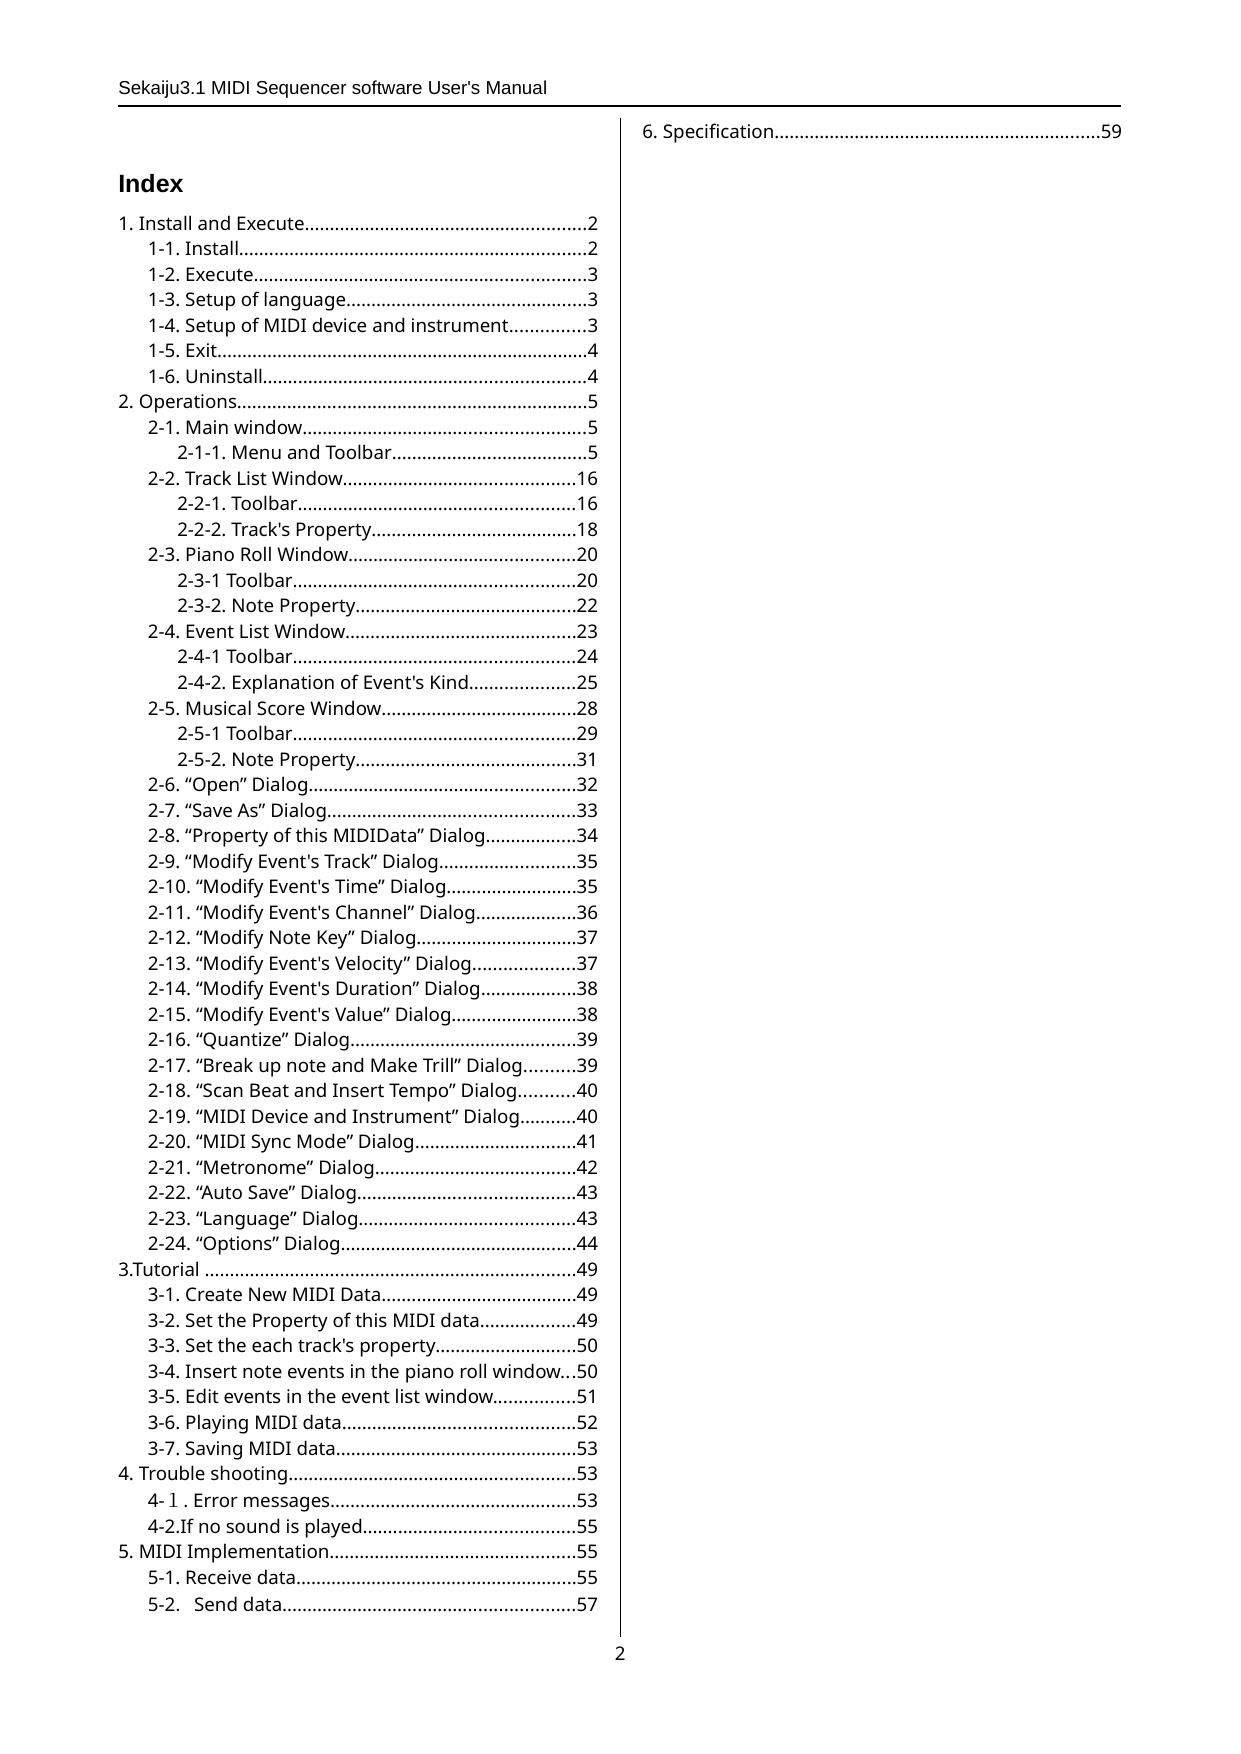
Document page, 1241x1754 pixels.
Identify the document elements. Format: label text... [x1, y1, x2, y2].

text 2-23. “Language” Dialog 43 [148, 1205, 598, 1231]
text 2-4. Event List Window 23 [148, 618, 598, 644]
text 3-3. Set the each track's property 50 [148, 1333, 598, 1358]
text 4. Trouble shooting 53 [118, 1460, 598, 1486]
text 2-3-1 Toolbar 20 [177, 567, 598, 593]
text 2-18. “Scan Beat and Insert Tempo” Dialog 40 [148, 1078, 598, 1103]
text 2-24. “Options” Dialog 44 [148, 1231, 598, 1256]
text 2-10. “Modify Event's Time” Dialog 35 [148, 873, 598, 899]
text 2-9. “Modify Event's Track” Dialog 35 [148, 848, 598, 873]
text 2-1. Main window 5 [148, 414, 598, 439]
text 6. Specification 59 [642, 118, 1122, 144]
text 3-6. Playing MIDI data. 52 [148, 1409, 598, 1435]
text 2-3. Piano Roll Window 20 [148, 542, 598, 567]
text 1-1. Install 2 [148, 235, 598, 261]
text 2-21. “Metronome” Dialog 42 [148, 1154, 598, 1180]
text 5. MIDI Implementation 55 [118, 1538, 598, 1564]
text 2-19. “MIDI Device and Instrument” Dialog 40 [148, 1103, 598, 1129]
text 2-2. Track List Window 16 [148, 465, 598, 491]
text 2-4-2. Explanation of Event's Kind 25 [177, 669, 598, 695]
text 3-5. Edit events in the event list window. 51 [148, 1384, 598, 1409]
text 1. Install and Execute 2 [118, 210, 598, 235]
text 3.Tutorial 49 [118, 1256, 598, 1282]
text 2-7. “Save As” Dialog 33 [148, 797, 598, 822]
text 1-2. Execute 3 [148, 261, 598, 286]
text 2-14. “Modify Event's Duration” Dialog 38 [148, 976, 598, 1001]
text 2-16. “Quantize” Dialog 39 [148, 1027, 598, 1052]
text 2-3-2. Note Property 22 [177, 593, 598, 618]
text 2-12. “Modify Note Key” Dialog 37 [148, 924, 598, 950]
text 1-3. Setup of language 3 [148, 286, 598, 312]
text 2-5-1 Toolbar 29 [177, 720, 598, 746]
text 2-4-1 Toolbar 24 [177, 644, 598, 669]
text 1-5. Exit 4 [148, 337, 598, 363]
text 2-11. “Modify Event's Channel” Dialog 36 [148, 899, 598, 924]
text 2-2-2. Track's Property 18 [177, 516, 598, 542]
text 2-2-1. Toolbar 16 [177, 491, 598, 516]
text 2-17. “Break up note and Make Trill” Dialog 39 [148, 1052, 598, 1078]
text 3-7. Saving MIDI data 53 [148, 1435, 598, 1460]
text 3-4. Insert note events in the piano roll window. 50 [148, 1358, 598, 1384]
text 2-22. “Auto Save” Dialog 43 [148, 1180, 598, 1205]
text 2-5. Musical Score Window 28 [148, 695, 598, 720]
text 2-13. “Modify Event's Velocity” Dialog 37 [148, 950, 598, 976]
text 2-20. “MIDI Sync Mode” Dialog 41 [148, 1129, 598, 1154]
text 2-8. “Property of this MIDIData” Dialog 34 [148, 822, 598, 848]
text 4-１. Error messages 53 [148, 1486, 598, 1513]
text 1-4. Setup of MIDI device and instrument 3 [148, 312, 598, 337]
text 2-6. “Open” Dialog 32 [148, 771, 598, 797]
text 2-1-1. Menu and Toolbar 5 [177, 439, 598, 465]
text 1-6. Uninstall 4 [148, 363, 598, 388]
text 5-2．Send data 57 [148, 1589, 598, 1616]
text 4-2.If no sound is played 55 [148, 1513, 598, 1538]
text 2. Operations 5 [118, 388, 598, 414]
text 5-1. Receive data 55 [148, 1564, 598, 1589]
text 2-5-2. Note Property 31 [177, 746, 598, 771]
subtitle Index [118, 169, 598, 197]
text 3-1. Create New MIDI Data 49 [148, 1282, 598, 1307]
text 2-15. “Modify Event's Value” Dialog 38 [148, 1001, 598, 1027]
text 3-2. Set the Property of this MIDI data 49 [148, 1307, 598, 1333]
